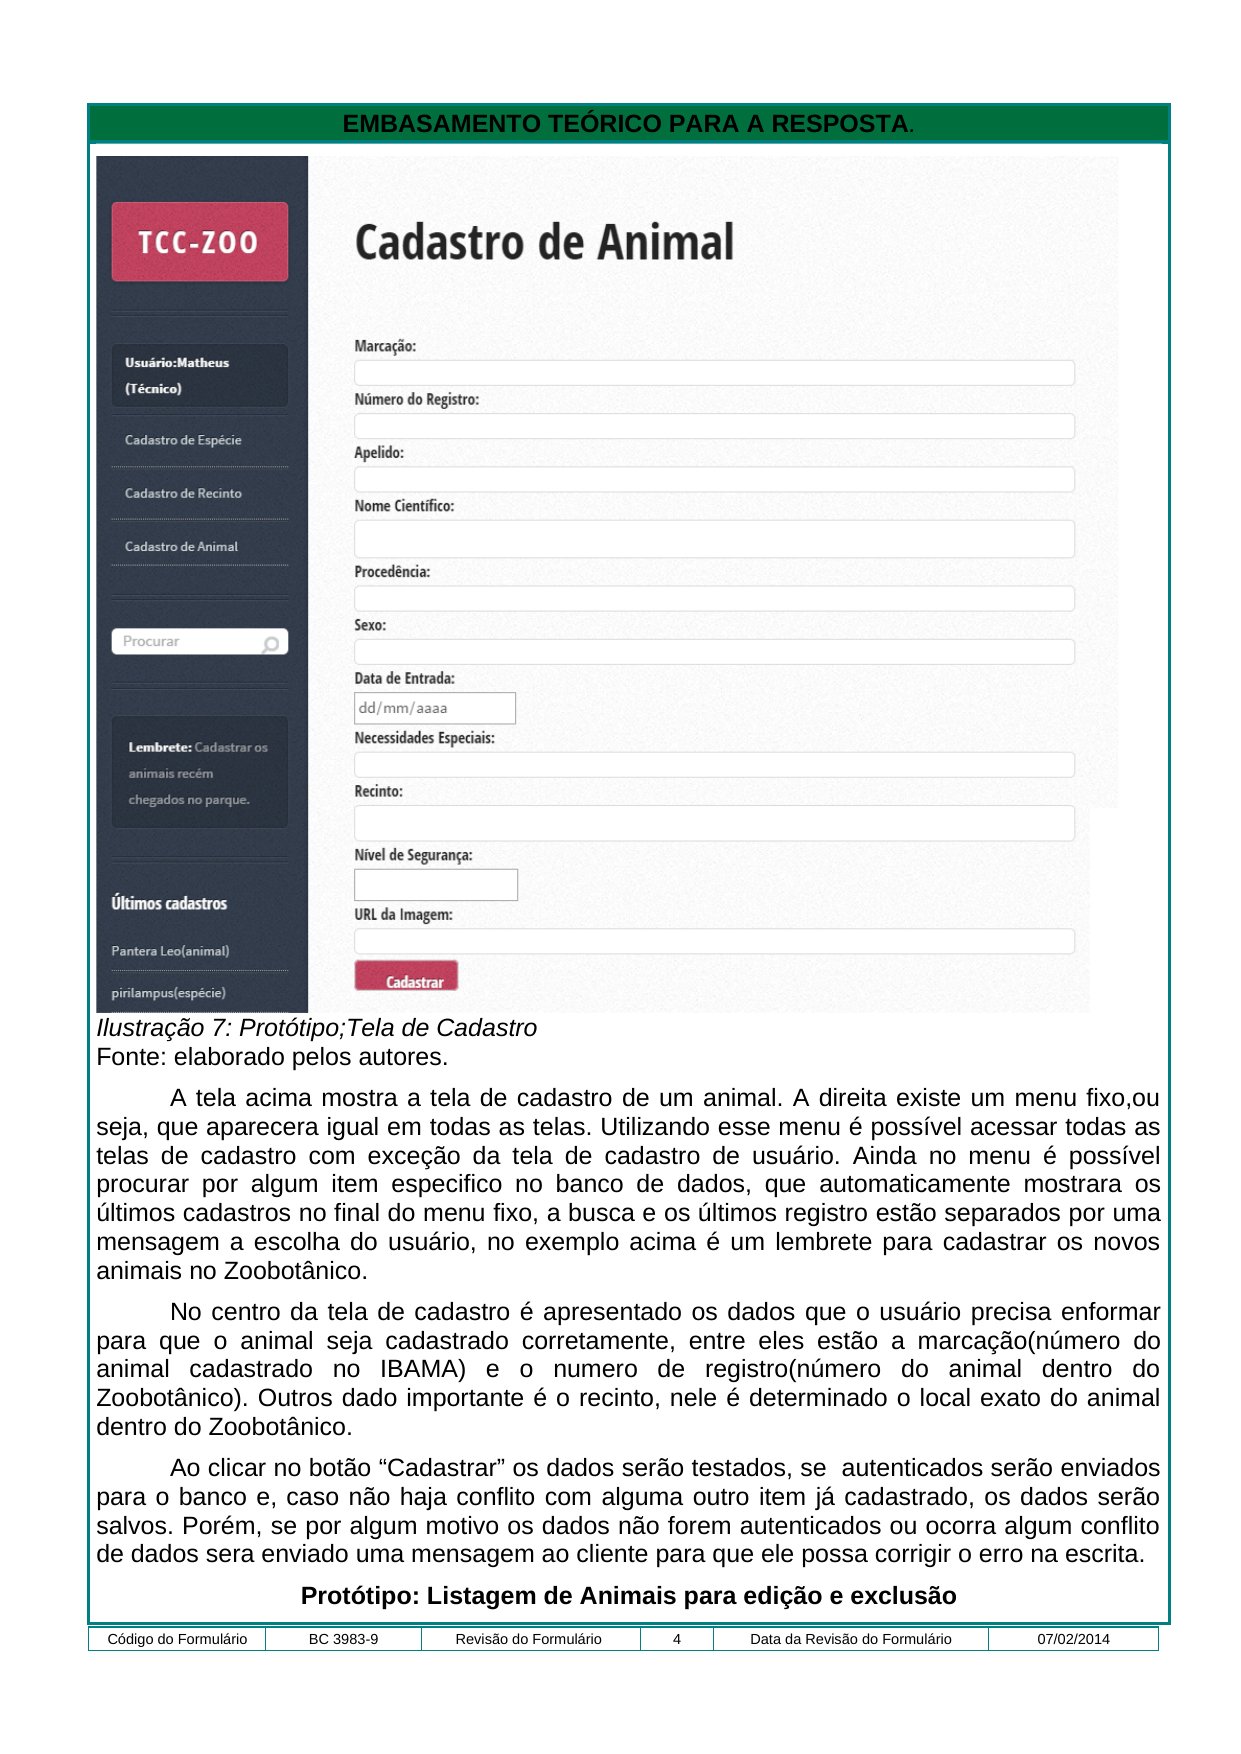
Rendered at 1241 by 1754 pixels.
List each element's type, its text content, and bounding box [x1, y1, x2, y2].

table_cell Zoobotânico Padre Raulino Reitz O projeto será realizado em prol da Fundação Ecológica e Zoobotânica de Brusque-SC, também conhecida como Parque Ecológico, Zoobotânico Padre Raulino Reitz ou apenas como Zoobotânico, foi inaugurado no dia 19 de setembro de 1992. No início a fundação contava apenas com 39 recintos, em sua maior parte aves, e com uma área de 120Km² em meio a mata nativa. Em 2009 a fundação obteve uma autorização para poder manejar 64 espécies diferentes de animais. Atualmente expõe 150 animais de 64 espécies entre répteis, aves e mamíferos, nativos da região, assim como espécies exóticas. Anualmente a fundação atende em média 40.000 alunos da região, gerando educação informal, visando a consciência ambiental. Fonte:http://goo.gl/rrPfh4 , Acesso em: 27/03/2014 Mesmo com essa magnitude, a fundação não possui nenhum tipo de software(programa de computador) para auxiliar em seu plano de manejo, e essa foi a motivação para o desenvolvimento do projeto. Elicitação O primeiro passo que deve ser dado em um projeto de software é a elicitação, pois, como diz Aramos,2009 “Cabe à elicitação a tarefa de identificar os fatos que compõem os requisitos do Sistema, de forma a prover o mais correto e mais completo entendimento do que é demandado daquele software”.Ou seja,é o pontapé inicial.A partir da fase de elicitação é que será definido o que terá que ser desenvolvido para suprir as necessidades do cliente, sem ela é muito difícil produzir um software que atenda as necessidades do cliente.Existem várias técnicas de fazer a elicitação de um projeto, tais como: Entrevista, leitura de documentos, questionários, análise de protocolos, entre outras. A técnica escolhida para extrair dados do cliente, ou seja, do parque Zoobotânico foi a pesquisa de campo, na informática isso é chamado de “análise in loco”. Nessa técnica o analista vai até o local onde será implantado o software a fim de entender como funciona o negócio, identificando os problemas existentes. A análise in loco é uma das técnicas mais completas para a se fazer a elicitação não só por misturar muitas outras técnicas, como entrevistas e leituras de documentos, mas principalmente por permitir ao analista ver de perto a situação do cliente e assim identificar pequenos problemas que passariam despercebidos pelo cliente. Em todas as visitas ao Zoobotânico foi coletado cada vez mais dados por meio de conversas com os funcionários do local e por leitura dos documentos que se encontram em anexo, os quais demonstram como os animais são acompanhados e seus dados são armazenados de forma arcaica. UML Para auxiliar na análise de requisitos foram utilizados dois diagramas da UML, o diagrama de caso de uso e o diagrama de classe.UML significa Unified Modeling Language ou linguagem de modelagem unificada.Ou seja, tem como objetivo estabelecer uma linguagem padrão(unificada) de modelagem de dados para que qualquer desenvolvedor, seja ele de qualquer linguagem, consiga visualizar e interpretar qualquer diagrama UML e assim entender o projeto. A modelagem de dados feita pelos diagramas UML é essencial para se fazer uma elicitação de qualidade e garantir o entendimento de todos os participantes do projeto, como afirma Rosa, 2014: Modelagem de software é a atividade de construir modelos que expliquem as características ou o comportamento de um software ou de um sistema de software. Na construção do software os modelos podem ser usados na identificação das características e funcionalidades que o software deverá prover (análise de requisitos), e no planejamento de sua construção. Frequentemente a modelagem de software usa algum tipo de notação gráfica e são apoiados pelo uso de ferramentas. Os diagramas UML são recursos muito utilizados em processos de desenvolvimento de software tradicionais, como o RUP(Rational Unified Process).O primeiro utilizado no projeto do Zoobotânico foi o diagrama de caso de uso. Esse diagrama descreve as funcionalidades de um programa narrando o que cada ator (usuário do sistema) poderá fazer no programa.Os atores são representados por bonecos e os casos de uso por elipses.Assim como explica Sampaio,2007: “Um diagrama de Caso de Uso descreve um cenário que mostra as funcionalidades do sistema do ponto de vista do usuário.” A seguir está o diagrama de casos de uso que resume basicamente o funcionamento do software. Existirão três tipos de usuários com diferentes permissões: o Administrador, o veterinário e o Técnico. Conforme ilustrado abaixo, o administrador está no topo da hierarquia, portanto assume todas as funções dos demais usuários além de poder executar as funções restritas a ele, que no caso são voltadas ao gerenciamento dos demais usuários, recintos e exclusão de informações.O administrador será o único que poderá cadastrar e editar recintos, cadastrar e editar outros usuários como também tem a permissão de excluir um animal e uma espécie.Já o Veterinário pode fazer tudo o que um técnico(funcionário comum) pode fazer, distinguindo -se apenas pelo fato de que ele pode editar o histórico clínico de um animal.Resta ao técnico efetuar o cadastro e edição de espécies e animais, buscar(listar) animais, espécies, recintos e histórico veterinário. Em anexo se encontra um documento contendo a descrição completa dos casos de uso do sistema, como também, a descrição dos requisitos do software (pontos essenciais para garantir que o software funcione corretamente). Fonte: Elaborado pelos autores. O segundo diagrama utilizado foi o diagrama de classes.Esse diagrama tem como principal objetivo fazer a especificação de um sistema orientado a objetos, sendo assim um dos mais utilizados na UML.Ele descreve da forma mais aproximada a estrutura do código de um programa, mostrando o conjunto de classes com seus atributos e métodos e o relacionamento entre as classes. Para entendê-lo melhor, deve-se ter uma noção de programação orientada a objetos(POO), que consiste em tentar assimilar os objetos do mundo real com o mundo digital.Na POO utiliza-se classes, que definem os atributos e métodos dos objetos.Por exemplo, existe uma classe Cachorro que possuí atributos como cor do pelo e cor dos olhos, como também métodos(ações) de latir e andar.Então cria-se um objeto com o nome de Rex e diz-se que Rex é do tipo Cachorro, a partir desse momento Rex(objeto) passa a ser uma instância da classe(Cachorro).(Macoratti, 2004). Além disso, outras características da POO são a reutilização de código e a questão da organização dividindo o código em classes. Para auxiliar na programação orientada a objetos criou-se o seguinte diagrama de classes: Fonte: Elaborado pelos autores. Cada item esta representado por números em vermelho na imagem. Item 1- Animal: Nome da classe. Item 2- São os atributos que a classe 'Animal' ira possuir; '-' significa que é privada e não pode ser visualizado dentro da classe animal, seguido do nome do atributo e então o tipo de dado que ele receberá, podendo ser 'string' que são textos, 'char' apenas um caractere, 'DATE' uma data, 'INT' números inteiros e 'BLOB' qualquer tipo de dado. Item 3- São as funções da classe; '+' significa que a função é publica e pode ser chamada em qualquer outra parte do projeto, após isso vem o nome da função. 'Void' significa que a função não retorna valor binário, apenas executa a ação. Item 4- Relacionamento entre duas classes, no caso 'Animal' e 'Espécie'. O número um e a letra 'n' determinam que a classe 'Animal' esta ligada a uma única 'Espécie', já a classe 'Espécie' esta ligadas a tantos Animais quão necessário. Item 5- Relacionamento entre as classes 'Animal' e 'Recinto'. Um recinto pode conter vários animais, mas um animal só pode estar em um recinto. Item 6- Faz uma conexão entre as classes 'Animal' e 'infoVeterinario' com 'Observação' e 'Usuário'. Tal ligação faz com que um animal tenha ligação com apenar um 'infoVeterinario' mas com tantas observações quão o necessário, e também que cada uma dessas observações tenha apenas um usuário responsável por ela. Logo após a fase de elicitação, pode-se verificar a viabilidade do projeto e o desenvolvimento começa a ser planejado. A análise in loco Foi realizada uma análise in loco no parque Zoobotânico a fim de identificar a real necessidade do mesmo. Dessa forma foi descoberto que a sua carência estava no plano de manejo dos animais, segundo o próprio gerente da fundação, Rodrigo De Souza. O plano de manejo é um documento que toda UC (Unidade de Conservação) deve ter, em no máximo 5 anos após a sua fundação, e deve ser elaborado os objetivos gerais pelas quais ela foi criada. Deve ser elaborado por meio de estudos de várias áreas como do meio físico, biológico e social. Ele estabelece as normas e restrições de ações e uso dos recursos naturais da UC. Muitas vezes determina o zoneamento, caracterizando cada uma de suas áreas e sua finalidade. Nesse caso, o plano de manejo será focado na área biológica, ou seja, como o animal deve ser manuseado. Outro objetivo da análise in loco foi levantar os requisitos para a construção do software. Conversando com os stakeholders do projeto foi observado que, no programa será possível cadastrar um animal e guardar informações importantes para o seu controle, como nome popular, nome científico, espécie, família, origem do animal, número de identificação, necessidades especiais, recinto(jaula) em que o animal se encontra. Assim como um histórico onde será registrado o comportamento do animal, útil para o seu manejo, como por exemplo se o animal não se alimentou será registrado, para que o veterinário possa ter o controle do animal. Também poderá ser cadastrado o funcionário que utilizará o programa sendo que suas permissões dependerão da sua função, e ainda os recintos do Zoobotânico, onde dever ser cadastrados os animais que estão nele, dados da planta e a norma IN169. As ferramentas Quando chega a parte do desenvolvimento precisa-se decidir quais das diversas tecnologias disponíveis atualmente que serão usadas, muitas delas utilizam padrões estabelecidos pela W3C. O W3C(World Wide Web, do inglês Rede Mundial de Computadores) é uma organização mundial que conta com uma equipe em tempo integral e o publico, desenvolvedores, para desenvolverem padrões para a internet. O líder da organização é Tim Berners-Lee (inventor da internet) e Jeffrey Jaffe. Segundo o próprio W3C: O W3C desenvolve especificações técnicas e orientações através de um processo projetado para maximizar a consenso sobre as recomendações, garantindo qualidades técnicas e editoriais, além de transparentemente alcançar apoio da comunidade de desenvolvedores, do consórcio e do público em geral. Na construção do Software é preciso se comunicar com o computador dando utilidade a todos esses dados, para isso é necessário utilizar uma linguagem de programação, que nada mais é um conjunto de código que o computador interpreta e executa uma determinada ação, ou seja,é a forma de interagir com o computador, e assim como na vida real, exitem vários idiomas, cada um com suas próprias características, entretanto todos possuem o mesmo objetivo, a comunicação. Dentre as linguagens de programação que serão utilizadas estão: HTML PHP Javascript CSS HTML5 Como comentado no site do W3C: HTML5(Hypertext Markup Language 5, do inglês linguagem de marcação de hipertexto 5) é a quinta versão da linguagem HTML. O grupo W3C define 3 pilares para a internet, um deles é uma linguagem de hipertexto para facilitar a navegação entre fonte de informação, atualmente o HTML5 é essa linguagem. Ainda no site do W3C é explicado que os hipertextos são um conjunto de arquivos interligados entre si formando uma grande rede de informação. Diferente de um texto normal, como de um livro, em que os assuntos ficam interligados seguidamente, no hipertexto os assuntos são conectados de forma imprecisa, dessa forma a troca de dados fica mais dinâmica. PHP e APACHE PHP(Hypertext Preprocessor do inglês, hipertexto preprocessado) criado por Rasmus Lerdorf em 1995, é uma linguagem script executada por um servidor. Diferente do JavaScript o PHP é utilizado geralmente para programação ao lado do servidor. Além disso o PHP pode ser trabalhado tanto em programação orientada a objeto, como em programação estrutural ou até mesmo em uma mistura dos dois. E não está limitado apenas a gerar apenas HTML, com o PHP também é possível gerar imagens e PDF(O Grupo PHP, 2007). Sua principal vantagem está na enorme lista de banco de dados com o qual o PHP tem suporte, como por exemplo o MySQL, que será o banco de dados utilizado no projeto, mas isso será explicado posteriormente. O servidor utilizado será o APACHE, que é de longe o servidor mais utilizado no mundo, diversas pesquisas já compravam isso, como a feita em 2009 pela Netcraft, segundo ela mais de 65% de todos os sites rodavam no servidor APACHE. O APACHE após receber um código em PHP executa um interpretador de PHP que processará todas as informações, como acesso ao banco de dados ou a outros arquivos e então retornar o código em HTML correspondente para apresentar a página descrita em PHP para o APACHE que então ira enviar para o navegador o código HTML pronto para então o navegador poder executá-lo em gerar a página(Edi Carlos, 2011). Para utilizar o APACHE será instalado o XAMPP, rodando em sistema Windows, ou LAMP rodando em sistema Linux, com os principais servidores de código aberto do mercado, como o APACHE para PHP e MySQL para banco de dados. Sua interfase é muito simples, porém pratica e rápida e sem necessidade de se instalar, apenas deve ser descompactado e está pronto para ser usado. JavaScript JavaScrip é uma linguagem dinâmica e orientada a objeto criado por Brendan Eich em 1995 como uma linguagem script client-side(do inglês, script ao lado do cliente). As linguagens script tem como finalidade de ser executada no interior de programas ou outra linguagem. No caso do JavaScript é o navegador responsável por executá-lo realizando interações com o usuário, podendo trocar a cor de certos campos, ou até mesmo realizar certa função do software, após certa ação do usuário(Miguel Angel Alvarez, 2004). Pode ser escrito junto ao HTML diferenciando por meio das tags “<script>” para iniciar o código em JavaScript e “<\script>” para finalizá-lo. CSS A parte visual do software será desenvolvida em CSS(Cascading Style Sheets, em do inglês Folha de estilo em cascata) uma linguagem que facilita o desenvolvedor gráfico da aplicação por permitir ser escrita tanto em um arquivo a parte dos demais e ser apenas referenciado neles, como pode ser escrito no início de cada arquivo e cada um com um CSS diferente, ainda pode ser feito sempre que criar um elemento na página, ou então utilizando todas as 3 formas. Segundo Pedro Rogério(2007) para futuras manutenções e projetos em camadas é aconselhável que o CSS seja utilizado apenas em arquivos externos. Utilizando CSS é possível trocar atributos como a cor de um determinado elemento, ou grupo de elemento, assim como trocar o tamanho, forma, estilo da letra, etc. Também é possível alterar os atributos sobre certa circunstância como o mouse parado em cima do elemento ou segurando o botão esquerdo do mouse em cima do elemento. Padronização Para trabalhar com todas essas tecnologias existem certos padrões de projeto feitos para auxiliar os programadores e o escolhido para esse projeto foi o MVC.O padrão de programação MVC(Modelo Visão e Controle) divide a programação do software em 3 partes, o modelo, a visão e o controle(José Carlos Macoratti). A visão é a parte que interage com o usuário, recebe informações do usuário e fornece-as para o controlador, que executa a parte lógica do projeto a partir das informações vindas da visão e do modelo, sempre seguindo o plano de negócio da empresa. O modelo é a ponte entre o controle e aplicações externas, como o banco de dados(José Carlos Macoratti). Por exemplo. O usuário tenta efetuar o login. Após preencher um campo com o e-mail e outro com a senha ele clica em um botão escrito 'Entrar', toda essa parte está na visão tanto os campos como o design da tela. Após clicar no botão 'Entrar', o e-mail como senha e até mesmo o clicar do botão são enviados para o controlador que ira utilizar esses dados para executar uma determinada função e requisitar ao modelo uma determinada ação que ira retornar outros dados para o controle, este ira definir se o login é valido ou não e informar para a visão se o usuário pode ou não ter acesso ao projeto, caso tenha transferi-lo para outra parte da aplicação ou informá-lo que o e-mail ou senha estão inválidos. Ela é aconselhável por facilitar a manutenção, o teste, a atualização do sistema e o desenvolvimento paralelo de qualquer umas das 3 partes. Porém, se os programadores tivessem que construir tudo do zero o trabalho não renderia tanto quanto renderia com a reutilização de algo já feito, é por isso que um dos principais focos da programação orientada a objeto é o reúso de códigos. Portanto, são utilizadas diversas Frameworks para poupar a reprogramação de coisas simples e que se repetem com facilidade entre os projetos. As frameworks são códigos já feitos para solucionar um grupo de requisitos de diversos softwares diferentes. Mas não só resolver, as frameworks também padronizam o projeto, dizendo qual a forma apropriada para aquela situação(Celso Gomes Barreto Junior, 2006, p. 33). Programação Como a linguagem de programação escolhida foi o PHP e foi decidido trabalhar com MVC, um framework que se encaixa perfeitamente no projeto é o Codeigniter pois ele é feito especialmente para desenvolvimento em PHP e oferece uma ótima contribuição para se trabalhar no padrão MVC. O Codeigniter tem como objetivo possibilitar que o programador produza mais rapidamente e possa focar na parte criativa do projeto, uma vez que seja necessário um número menor de linhas para realizar certas tarefas pelo motivo de que o framework já pré codifique determinadas funções comuns entre vários softwares.Esse framework agrupa um conjunto de bibliotecas para tarefas comuns necessárias e padroniza uma estrutura lógica para acesso a estas bibliotecas. Segundo Teixeira, 2013, o Codeigniter é “Considerado um toolkit, ou seja, uma caixa de ferramentas cujo objetivo é nos permitir desenvolver aplicações muito mais rápido do que poderíamos fazer sem a utilização de um framework.” Para facilitar e agilizar a programação, foi decidido utilizar uma IDE(Ambiente de desenvolvimento integrado).Como explica Santos(2014, Pg.04) “O IDE é um programa de computador, geralmente utilizado para aumentar a produtividade dos desenvolvedores de software, bem como a qualidade desses produtos. Podem auxiliar, através de ferramentas e características, na redução de erros e na aplicação de técnicas...” O IDE escolhido foi o NetBeans devido à familiaridade dos programadores com o software.O NetBeans é um IDE gratuito e de código aberto.Segundo o site do NetBeans: O NetBeans IDE é um ambiente de desenvolvimento - uma ferramenta para programadores, que permite escrever, compilar, depurar e instalar programas. O IDE é completamente escrito em Java, mas pode suportar qualquer linguagem de programação. Existe também um grande número de módulos para extender as funcionalidades do IDE NetBeans. O NetBeans IDE é um produto livre, sem restrições à sua forma de utilização. O principal motivo para utilizar o Netbeans para o projeto está na constante atualização de seu sistema e pela padronização oferecida, como comentado no site do mesmo: Netbeans, 2014: “Com seu Editor Java em constante aprimoramento, muitas funcionalidades avançadas e uma extensa linha de ferramentas, modelos e exemplos, o NetBeans IDE define o padrão de desenvolvimento com suas tecnologias inovadoras.” Ainda pelo site do NetBeans é possível ter uma noção melhor da real utilização prática desse IDE e da possibilidade de adaptá-lo: Um IDE é muito mais que um editor de texto. O Editor do NetBeans recua linhas, associa palavras e colchetes e realça códigos-fonte sintática e semanticamente. Ele também fornece modelos de código, dicas de codificação e ferramentas de refatoração. O editor suporta várias linguagens, incluindo Java, C/C++, XML, HTML, PHP, Groovy, Javadoc, JavaScript e JSP. Como o editor é extensível, você pode adicionar suporte para muitas outras linguagens. Além de tudo já citado acima, o NetBeans ainda ajuda na organização do código fonte, de forma que para futuras alterações no código figuem mais simples e rápidas. Versionamento O versionamento de software traz uma serie de vantagens como ter um histórico de alterações no projeto assim permitindo um melhor desenvolvimento em equipe e ter acesso a uma versão estável do projeto caso ocorra algum problema grave. O trabalho em equipe fica mais produtivo pelos fatos de permitir que varias pessoas trabalhem ao mesmo tempo no mesmo projeto sem haver conflito de informações,e caso possa haver algum conflito basta criar outra ramificação no projeto. Diversas ferramentas podem ser utilizadas pra o versionamento entre elas esta o GITHUB que facilita a utilização do Git, segundo Caio Ribeiro Pereira “Git é um sistema de controle de versionamento de código-fonte distribuído, que inicialmente foi desenvolvido por Linus Torvalds para gerir todo o código-fonte do seu famoso Kernel Linux”. Caio Ribeiro Pereira(2011) ainda afirma que o GitHub é a rede mais utilizada para versionamento, mesmo entre novatos e empresas forticinas atualmente como facebook, além do github e git serem totalmente integrados. No Git as ramificações são chamadas de brenchs e cada modificação no código é chamado de commit, esse que permite escrever uma mensagem para ter total controle sobre oque esta acontecendo no projeto. Outra grande vantagem do Git é a compatibilidade com os sistemas Windowns e Linux, já essa vantagem segue no GitHub, que além de ser totalmente integrado com o Git, também é integrado nativamente, ou seja, por padrão com o Netbeans. Funcionamento As principais telas do software serão as telas cadastro de animal, espécie, funcionário e recinto. A partir dessas telas será possível criar as outras apenas modificando um ou outro campo. Já as telas que são mais importantes para o funcionamento estão as já citadas e a tela de login, essas telas serão as mais utilizadas. A tela de login será simples, ela aparecera assim que o software for executado e deixara acessar o restante do software quem possuir um login e senha já cadastrado no banco de dados. Caso o funcionário seja um técnico ele não terá acesso a certas funcionalidades, como por exemplo escrever uma ficha veterinária, dessa forma as telas que ele não possuir acesso serão bloqueadas e não abrirão. Nas telas de cadastro o usuário ira preencher os campos questionados, alguns desses campos não serão obrigatórios. Por exemplo a tela de cadastro de animal, alguns dos campos obrigatórios serão a marcação do animal no IBAMA, o número dele dentro só Zoobotânico e a espécie dele. Já os campos não obrigatórios serão o sexo(muitas vezes não é possível saber o sexo do animal sem um teste em laboratório), imagem(muitos animais não terão uma foto arquivada) e o desfecho(muitos animais listados ainda estarão vivos no Zoobotânico). É claro que para todas as páginas os campos serão diferentes. Após ser preenchido todos os campos o funcionário ira requisitar o cadastro, do animal por exemplo, agora é a parte que entra a programação lógica para testar se os campos estão preenchidos corretamente ou se já exista algum animal com a mesma marcação e número dentro do Zoobotânico, caso esteja preenchido de forma incorreta ou se já existe algum animal com esses itens, o usuário será informada para alterar o respetivo campo e o cadastro não será efetuado até que tudo esteja corrigido. Um campo preenchido de forma incorreta, por exemplo uma data, que só aceite números escrita com algumas letras, como em 10/OUT/ 2014, o correto seria 10/10/2014, para que isso não ocorra foi estabelecido algumas características para esse campo, por exemplo o uso de dois caracteres para dia e mês e quatro caracteres para o ano e também a restrição para apenas ser possível escrever números, mas, ainda assim, o usuário poderá escrever números inválidos, como 10/13/2014, por esses casos será realizado um teste para verificar se o ano está no futuro, se o mês está entre 1 e 12 e se o dia está entre 1 e o máximo de dias do respectivo mês, e caso algum desse itens não esteja preenchido corretamente não será permitido efetuar o cadastro do animal. E assim é feito em cada um dos campos. Para campos que devem ser únicos no banco de dados e já existem nele o tratamento é diferente. Nesse caso o campo preenchido é enviado para o banco de dados que por sua vez ira tentar inserir, caso já exista conflito de dados o animal não será cadastrado e será enviada uma mensagem, o software em si só ira traduzir essa mensagem ao usuário de forma que ele compreenda o erro ocorrido e possa assim corrigi-lo. Outro fator para acessar a página de cadastro do animal é o cadastro de outros itens no banco de dados antes. Para poder cadastrar um animal é necessário já ter cadastrado uma espécie e um animal. O mesmo ocorre com a ficha veterinária, para cadastrá-la é necessário existir um animal já cadastrado. O motivo para que isso ocorra é simples, não existe animal sem espécie e um animal não pode estar no Zoobotânico sem estar em algum recinto, assim como não se pode existir uma ficha veterinária sem um animal. As telas de busca iram apresentar todos os dados cadastrado, por exemplo, do animal. Os usuários que podem editar farão isso dessa mesma tela, porém, nesse caso os campos além de visíveis serão editáveis. Caso ocorra alguma alteração o processo será parecido com o do cadastro, a diferença será apenas no envio para o banco, em vez de inserir os dados será alterado na tabela do animal com tal número, esse um item não alterável. Outra grande diferença é a forma como será tratado no banco de dados, ao alterar algum item, os dados antigos serão salvos em uma tabela chamada 'animal_log' que funcionara como um backup dos dados, nela além dos dados será salvo quem fez a alteração, o dia e o tipo de alteração. Cada tabela no banco de dados possui uma log para si. No caso de deletar a tabela, tal permissão só possui o administrador, os dados na tabela principal serão apagados, com exceção do recinto que ficara desativado, mas as tabelas de log continuarão a existir para consultas futuras, essa função também será apresentada na tela de busca. Banco de Dados Como o software funciona basicamente como um repositório de dados sobre os animais, a informação será armazenada em um banco de dados.Segundo Cardoso, 2009: “Banco de dados é um sistema de armazenamento de dados, ou seja, um conjunto de registros que tem como objetivo organizar e guardar as informações.” O Banco de dados que será utilizado no projeto é o SGBD(sistema de gerenciamento de banco de dados)MySQL, que se intitula o banco de dados de código aberto mais popular do mundo. O My SQL foi criado na Suécia por suecos e um finlandês: David Axmark, Allan Larsson e Michael Montty Widenus, mais tarde foi comprado pela empresa de tecnologia e informática Oracle, sua atual proprietária.Ele utiliza a linguagem SQL(Structure Query Language – Linguagem de Consulta Estruturada).É o banco de dados mais utilizado do mundo, segundo o site do mesmo, utilizado até mesmo pela NASA(National Aeronautics and Space Administration- Administração Nacional da Aeronáutica e do Espaço),Google, Facebook, Banco Bradesco e muitos outros. Para auxiliar na utilização do My SQL será usado o programa My SQL Workbench, uma ferramenta gráfica que permite a visualização, criação e gerenciamento de bancos de dados em forma de tabelas, ou em apenas códigos escritos, caso o desenvolvedor preferir. O My SQL Workbench é o sucessor de DBDesigner 4 e é feito especialmente para trabalhar com o banco de dados My SQL, ambos foram desenvolvidos pela mesma empresa. Fonte: Elaborado pelos autores. CRUD CRUD é o termo para designar as quatro operações básicas de banco de dados, Create, Read, Update e Delete, do inglês respectivamente, criar, ler, editar e deletar(Souza, 2013). Na matemática não é possível calcular algo sem usar pelo menos umas das quatro operações básicas, nos bancos de dados não é diferente, sem o CRUD não é possível fazer nada. A matemática não existe sem suas quatro operações, os bancos de dados também não. Em anexo pode-se encontrar os códigos gerados pelo MySQL Workbench a partir das tabelas desenvolvidas em cima das pesquisas realizadas no Parque Zoobotânico de Brusque. Nesses códigos é possível ver a utilização de quase todas as operações do CRUD, que no MySQL são escritas, respectivamente, como 'INSERT', 'SELECT', 'UPTADE' e 'DELETE'. Prototipação das telas e leiaute Segundo o Dicionário inFormal, 2008, protótipo “É um produto que ainda não foi comercializado, mas está em fase de testes ou de planejamento.” Com um software não é diferente, no início da sua produção é necessário que haja uma prévia, uma amostra de como ele será, assim explica Camarini, 2013: “O processo de prototipação ajuda a entender o propósito do software que será desenvolvido, o negócio do cliente, propor melhorias, minimizar riscos e maximizar lucros. ” É muito comum que se faça a prototipação das telas de um sistema para mostrar ao cliente aproximadamente como o sistema funcionará, como quem diz: “olha, nessa tela vão ter estes campos”.Porém isso não significa que a tela permanecerá daquela maneira para sempre, as vezes o “layout” pode mudar. O layout ou no bom português, leiaute, estaria relacionado à forma com que os elementos da tela são organizados e estilizados.Entretanto, desenvolver um layout é algo que demanda muito tempo, por isso foi determinado utilizar um web template pronto, que se encontra disponível gratuitamente na internet.O template seria como uma roupa que poderia ser trocada quando se quisesse e que poderia ser vestida por qualquer um.(ABCMIX, 2014).Isto é, o web template contém layouts e temas que organizam o conteúdo de uma página e que, pode ser utilizado por diferentes páginas e organizando diferentes conteúdos, porém seguindo o mesmo padrão de estilo. Fazendo uma busca na internet, foi descoberto o site HTML5 UP!, que disponibiliza web templates gratuitos produzidos em HTML5 e totalmente responsivos.Quando se fala que um site é responsivo quer dizer que o leiaute dele se adapta em qualquer tamanho de tela, fazendo com que o usuário encontre facilidade em visualizar as mesmas páginas tanto em um monitor de computador de alta resolução, quanto em seu aparelho celular.Assim explica Lemos, 2012: “Os layouts de sites que usam uma estrutura responsiva (responsive) são adaptados para qualquer tipo de tela ou aparelho móvel (tablets e celulares), usando apenas códigos HTML e CSS. ” Dentre os templates encontrados no site html5up.net, houve uma simpatia com o template chamado Striped, que apresenta o seguinte layout, visto de um tablet(esquerda), monitor(centro) e celular(direita): Fonte:http://html5up.net/. Protótipo: tela de Cadastro de Animal Fonte: elaborado pelos autores. A tela acima mostra a tela de cadastro de um animal. A direita existe um menu fixo,ou seja, que aparecera igual em todas as telas. Utilizando esse menu é possível acessar todas as telas de cadastro com exceção da tela de cadastro de usuário. Ainda no menu é possível procurar por algum item especifico no banco de dados, que automaticamente mostrara os últimos cadastros no final do menu fixo, a busca e os últimos registro estão separados por uma mensagem a escolha do usuário, no exemplo acima é um lembrete para cadastrar os novos animais no Zoobotânico. No centro da tela de cadastro é apresentado os dados que o usuário precisa enformar para que o animal seja cadastrado corretamente, entre eles estão a marcação(número do animal cadastrado no IBAMA) e o numero de registro(número do animal dentro do Zoobotânico). Outros dado importante é o recinto, nele é determinado o local exato do animal dentro do Zoobotânico. Ao clicar no botão “Cadastrar” os dados serão testados, se autenticados serão enviados para o banco e, caso não haja conflito com alguma outro item já cadastrado, os dados serão salvos. Porém, se por algum motivo os dados não forem autenticados ou ocorra algum conflito de dados sera enviado uma mensagem ao cliente para que ele possa corrigir o erro na escrita. Protótipo: Listagem de Animais para edição e exclusão Fonte: elaborado pelos autores. Nesse caso o usuário possui duas opções. A primeira é clicar na lixeira para excluir os dados do animal registrado, nesse caso sera perguntado se ele deseja mesmo excluir os dados daquele animal. O segundo caso é clicar no ícone de edição representado por uma folha com um lápis, nesse caso será apresentado para o usuário a tela de edição de animal. Protótipo: Tela de Alteração de Animal Fonte: elaborado pelos autores. A tela de edição é muito parecida com a tela de cadastro, com a exceção de que nela os campos já vem preenchidos pelo banco de dados. Caso o usuário clique em “Alterar” o processo será muito parecido com o de cadastrar, só sera diferente na parte do banco de dados, ao invés de cadastrar os dados ira trocar os dados de um animal já registrado antes. [90, 144, 1168, 1622]
table_header EMBASAMENTO TEÓRICO PARA A RESPOSTA. [90, 106, 1168, 140]
picture [96, 156, 1159, 1014]
